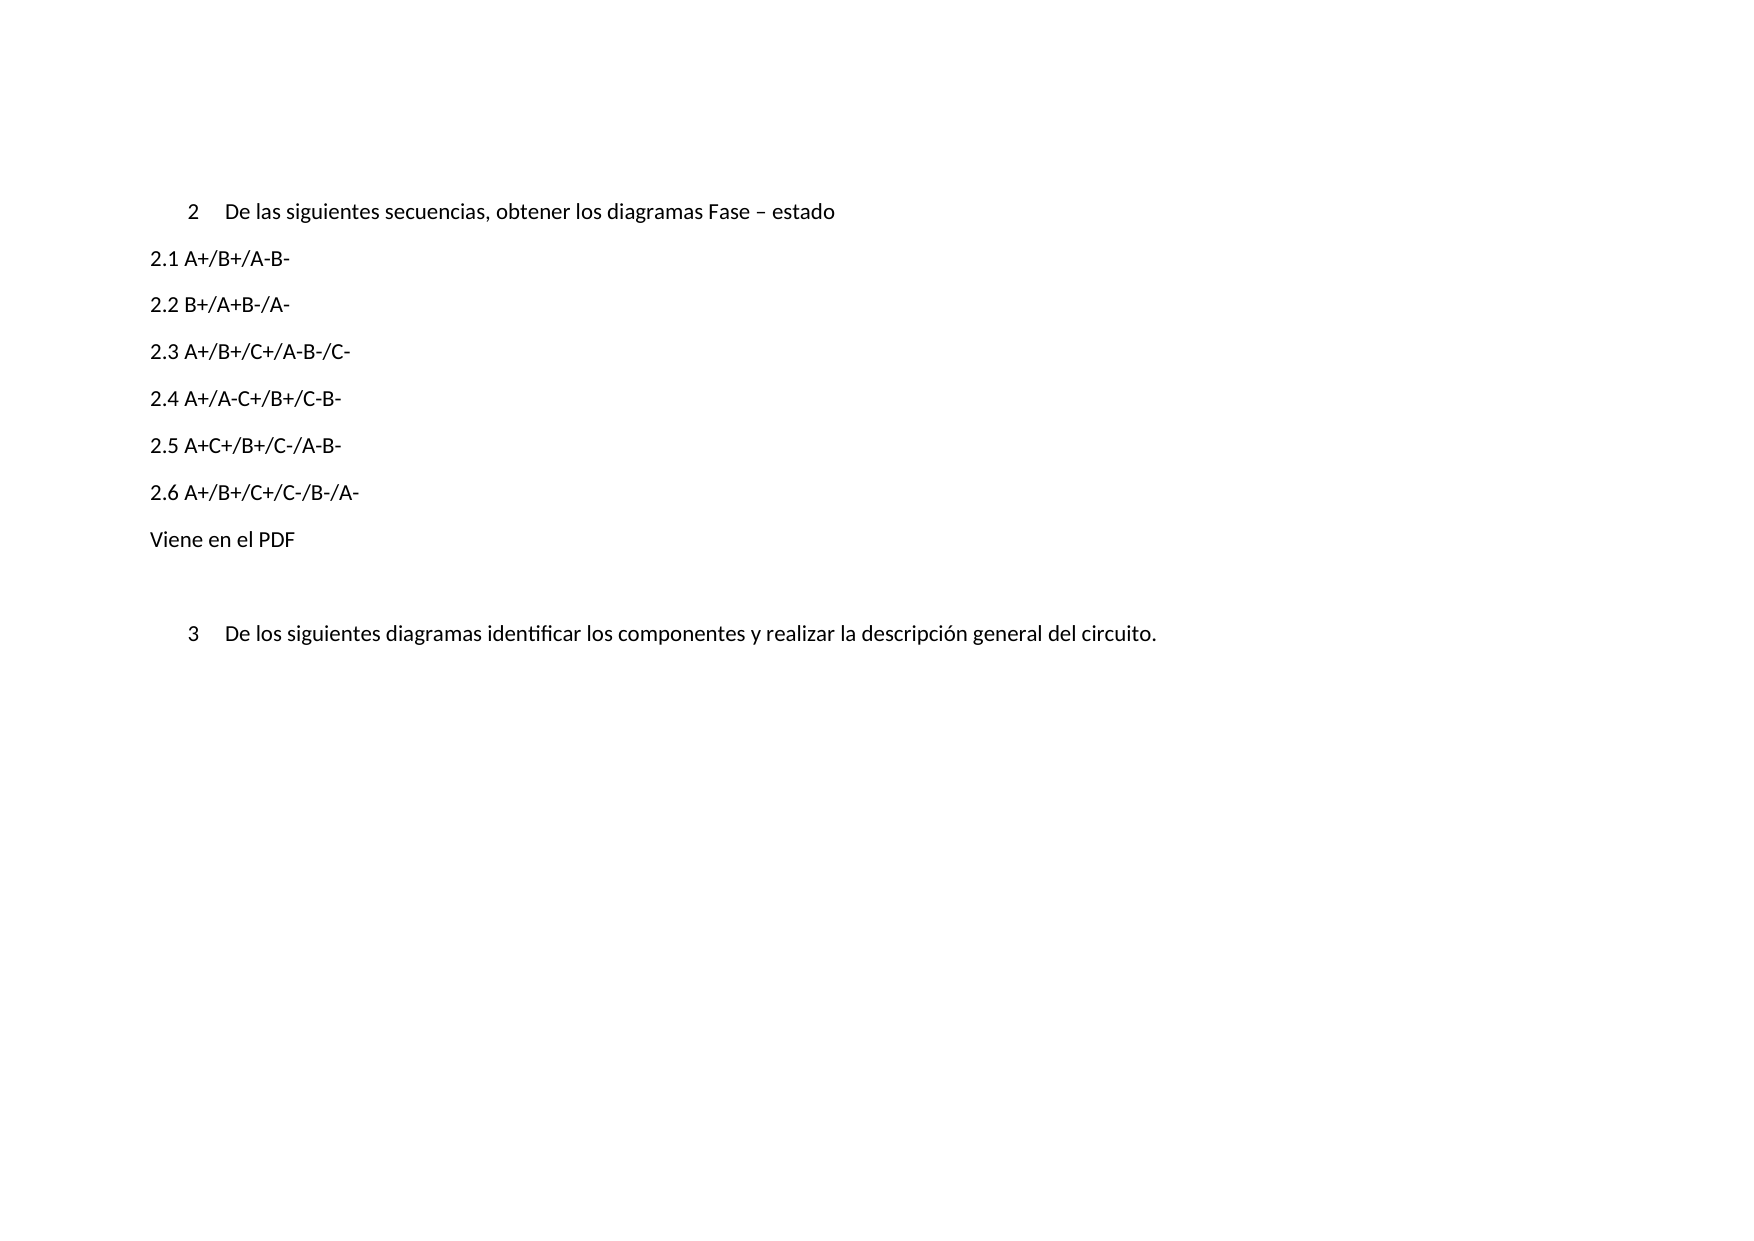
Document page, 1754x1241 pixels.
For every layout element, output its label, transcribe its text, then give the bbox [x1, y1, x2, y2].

list De las siguientes secuencias, obtener los diagramas Fase – estado [187, 197, 1604, 225]
text 2.5 A+C+/B+/C-/A-B- [150, 431, 1604, 459]
text 2.2 B+/A+B-/A- [150, 291, 1604, 319]
text 2.4 A+/A-C+/B+/C-B- [150, 384, 1604, 412]
text 2.1 A+/B+/A-B- [150, 244, 1604, 272]
text 2.6 A+/B+/C+/C-/B-/A- [150, 478, 1604, 506]
list De los siguientes diagramas identificar los componentes y realizar la descripción general del circuito. [187, 619, 1604, 647]
text Viene en el PDF [150, 525, 1604, 553]
text 2.3 A+/B+/C+/A-B-/C- [150, 337, 1604, 366]
